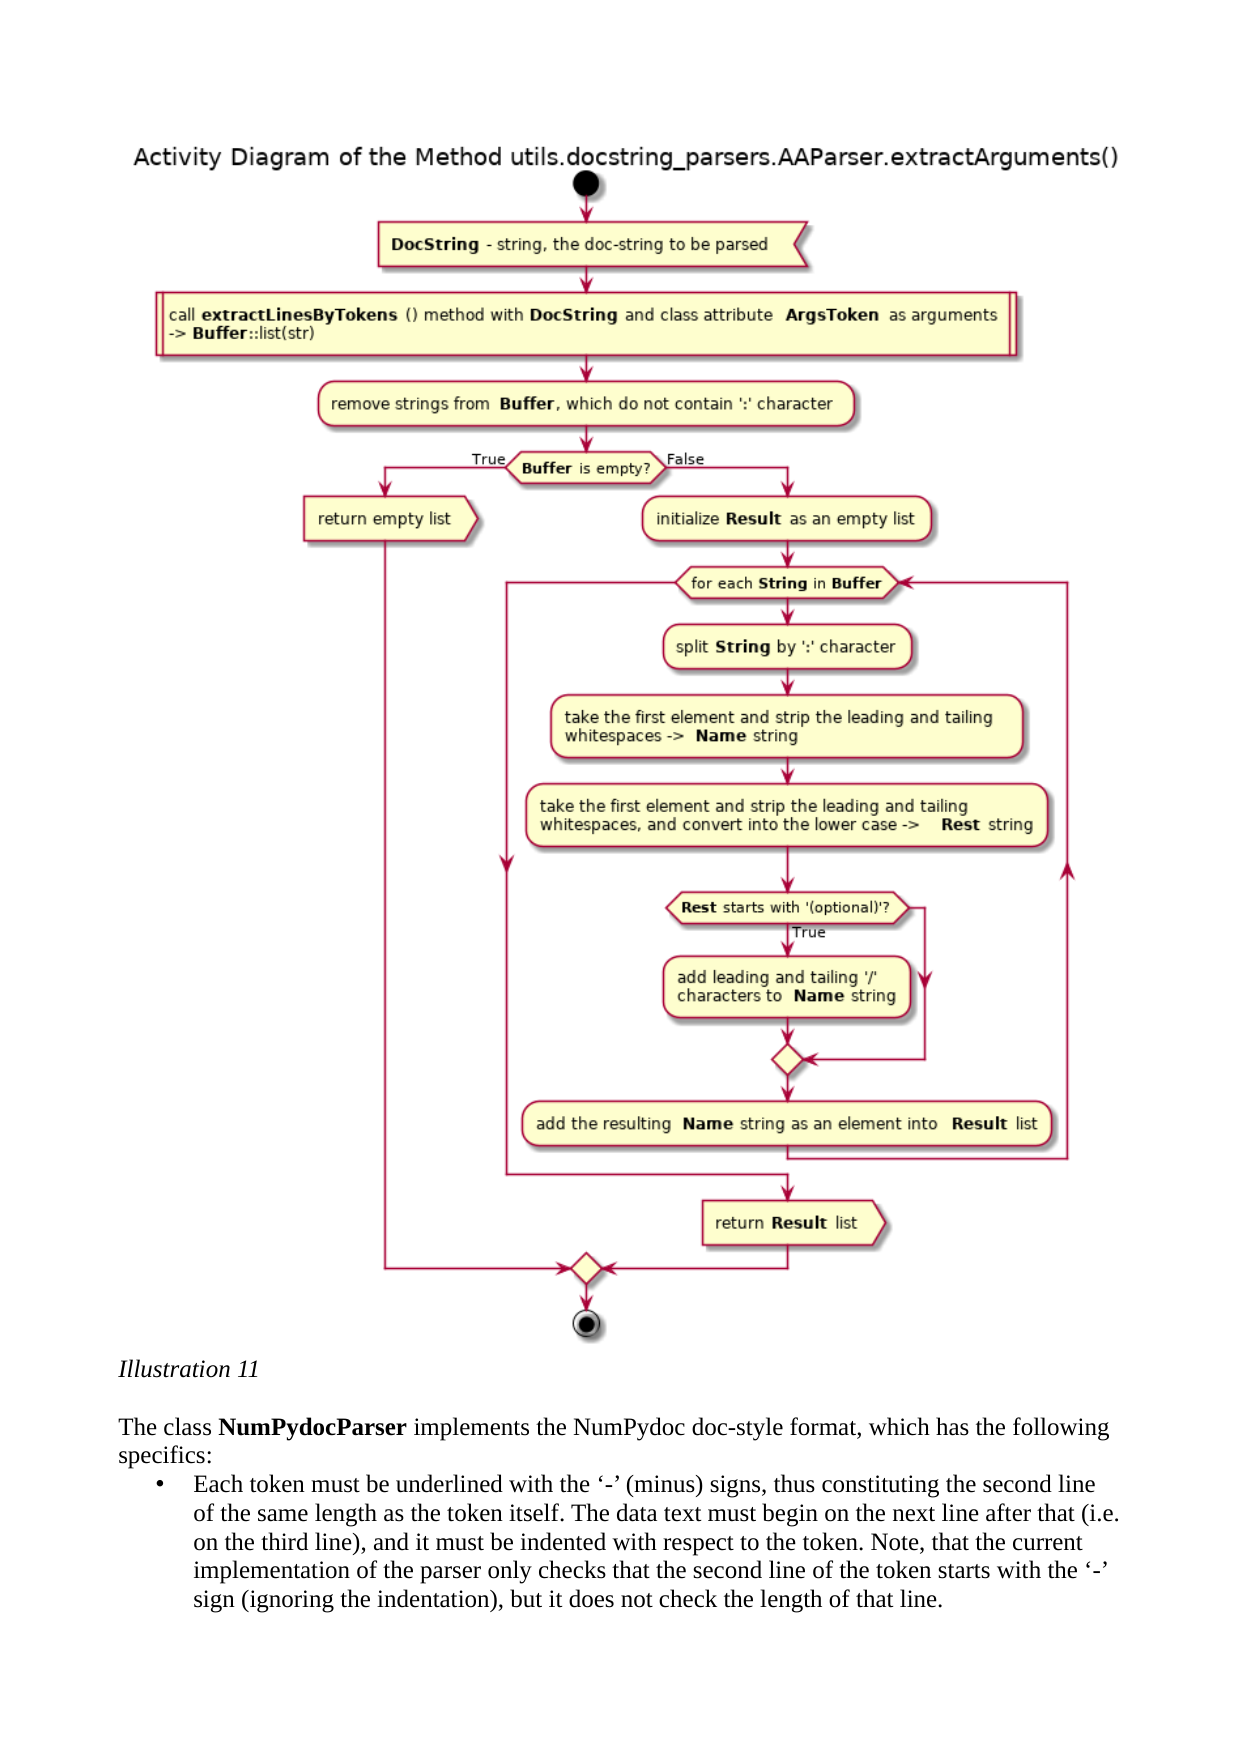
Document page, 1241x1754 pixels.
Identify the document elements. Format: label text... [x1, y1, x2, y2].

list Each token must be underlined with the ‘-’ (minus) signs, thus constituting the second line of the same length as the token itself. The data text must begin on the next line after that (i.e. on the third line), and it must be indented with respect to the token. Note, that the current implementation of the parser only checks that the second line of the token starts with the ‘-’ sign (ignoring the indentation), but it does not check the length of that line. [156, 1469, 1122, 1613]
picture [118, 130, 1123, 1349]
text Illustration 11 [118, 1349, 1122, 1383]
text The class NumPydocParser implements the NumPydoc doc-style format, which has the following specifics: [118, 1412, 1122, 1469]
